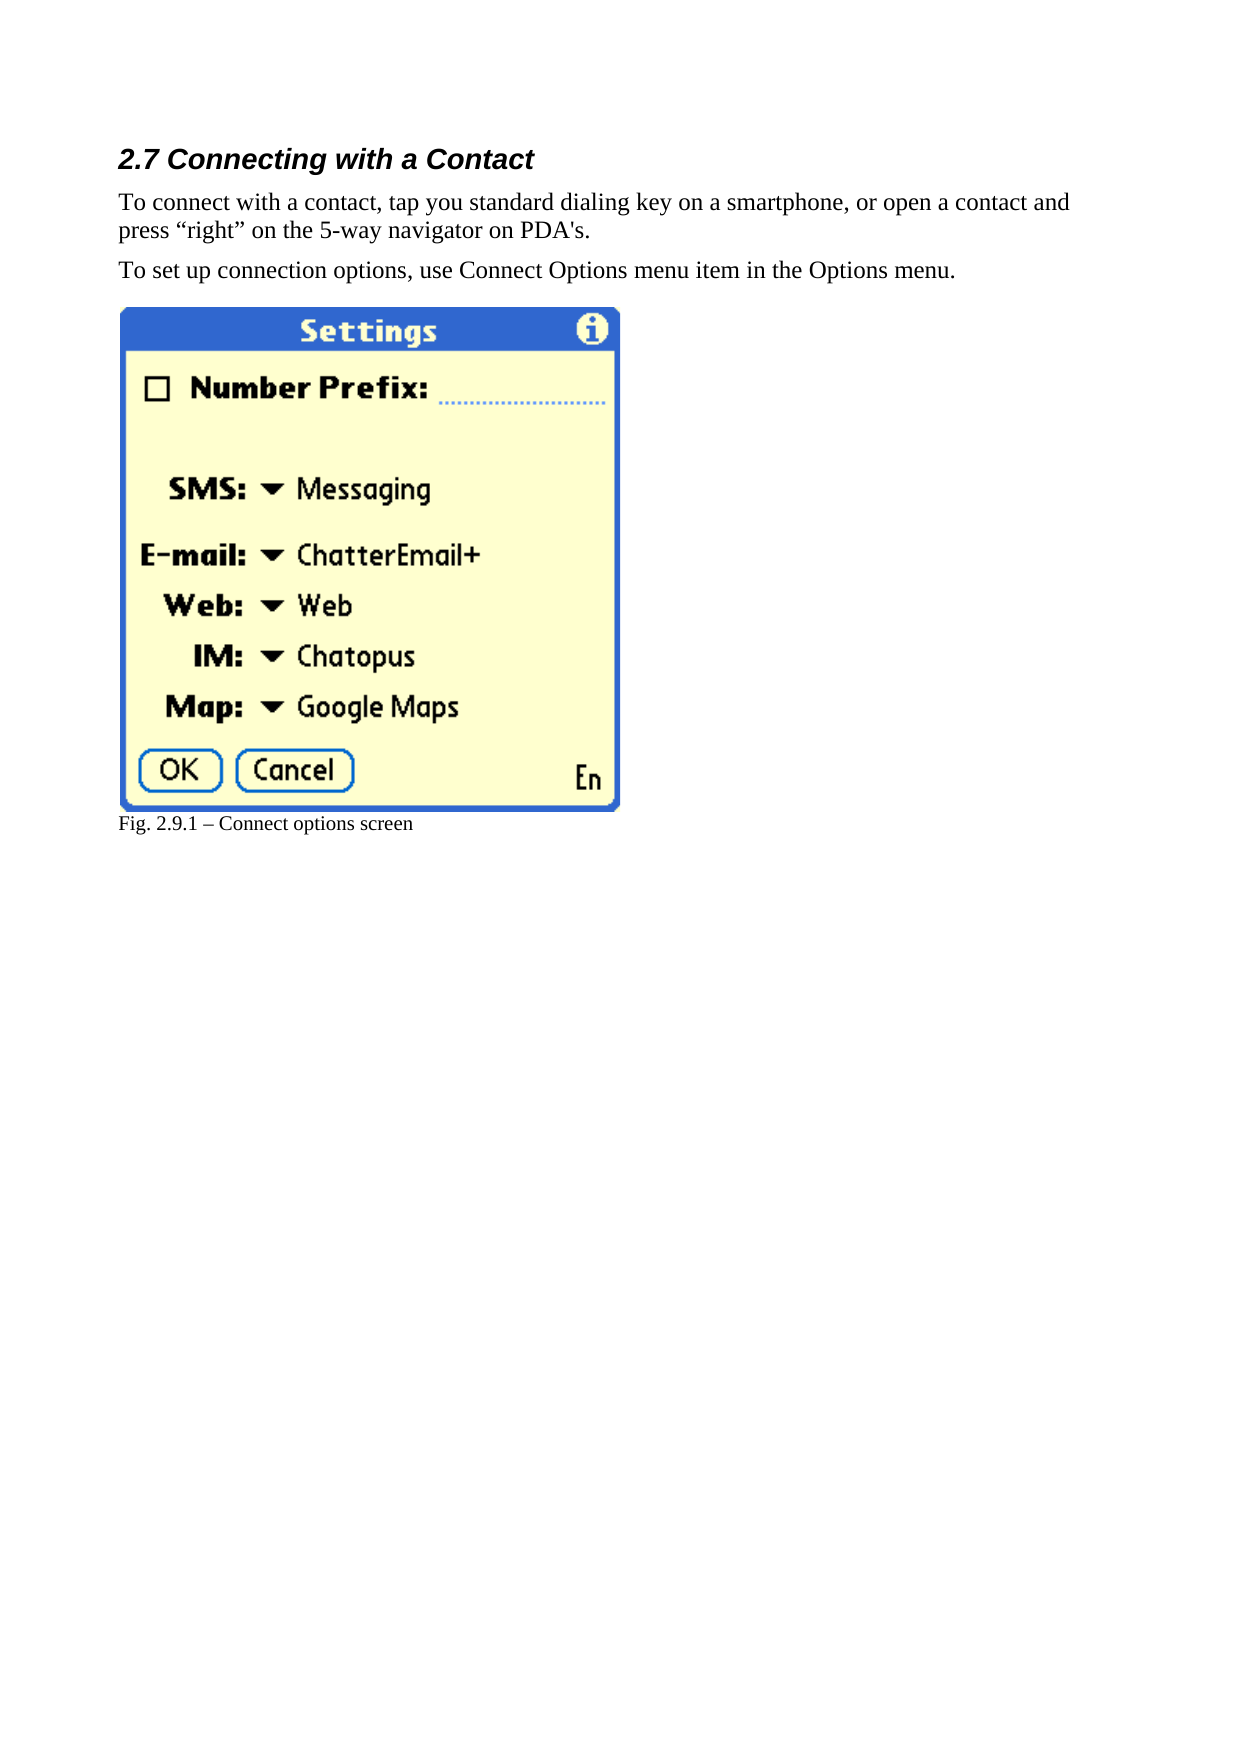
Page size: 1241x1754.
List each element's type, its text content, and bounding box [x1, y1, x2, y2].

text To set up connection options, use Connect Options menu item in the Options menu. [118, 256, 1122, 284]
text Fig. 2.9.1 – Connect options screen [118, 296, 1122, 835]
picture [120, 307, 621, 812]
subtitle 2.7 Connecting with a Contact [118, 143, 1122, 176]
text To connect with a contact, tap you standard dialing key on a smartphone, or open a contact and press “right” on the 5-way navigator on PDA's. [118, 188, 1122, 244]
